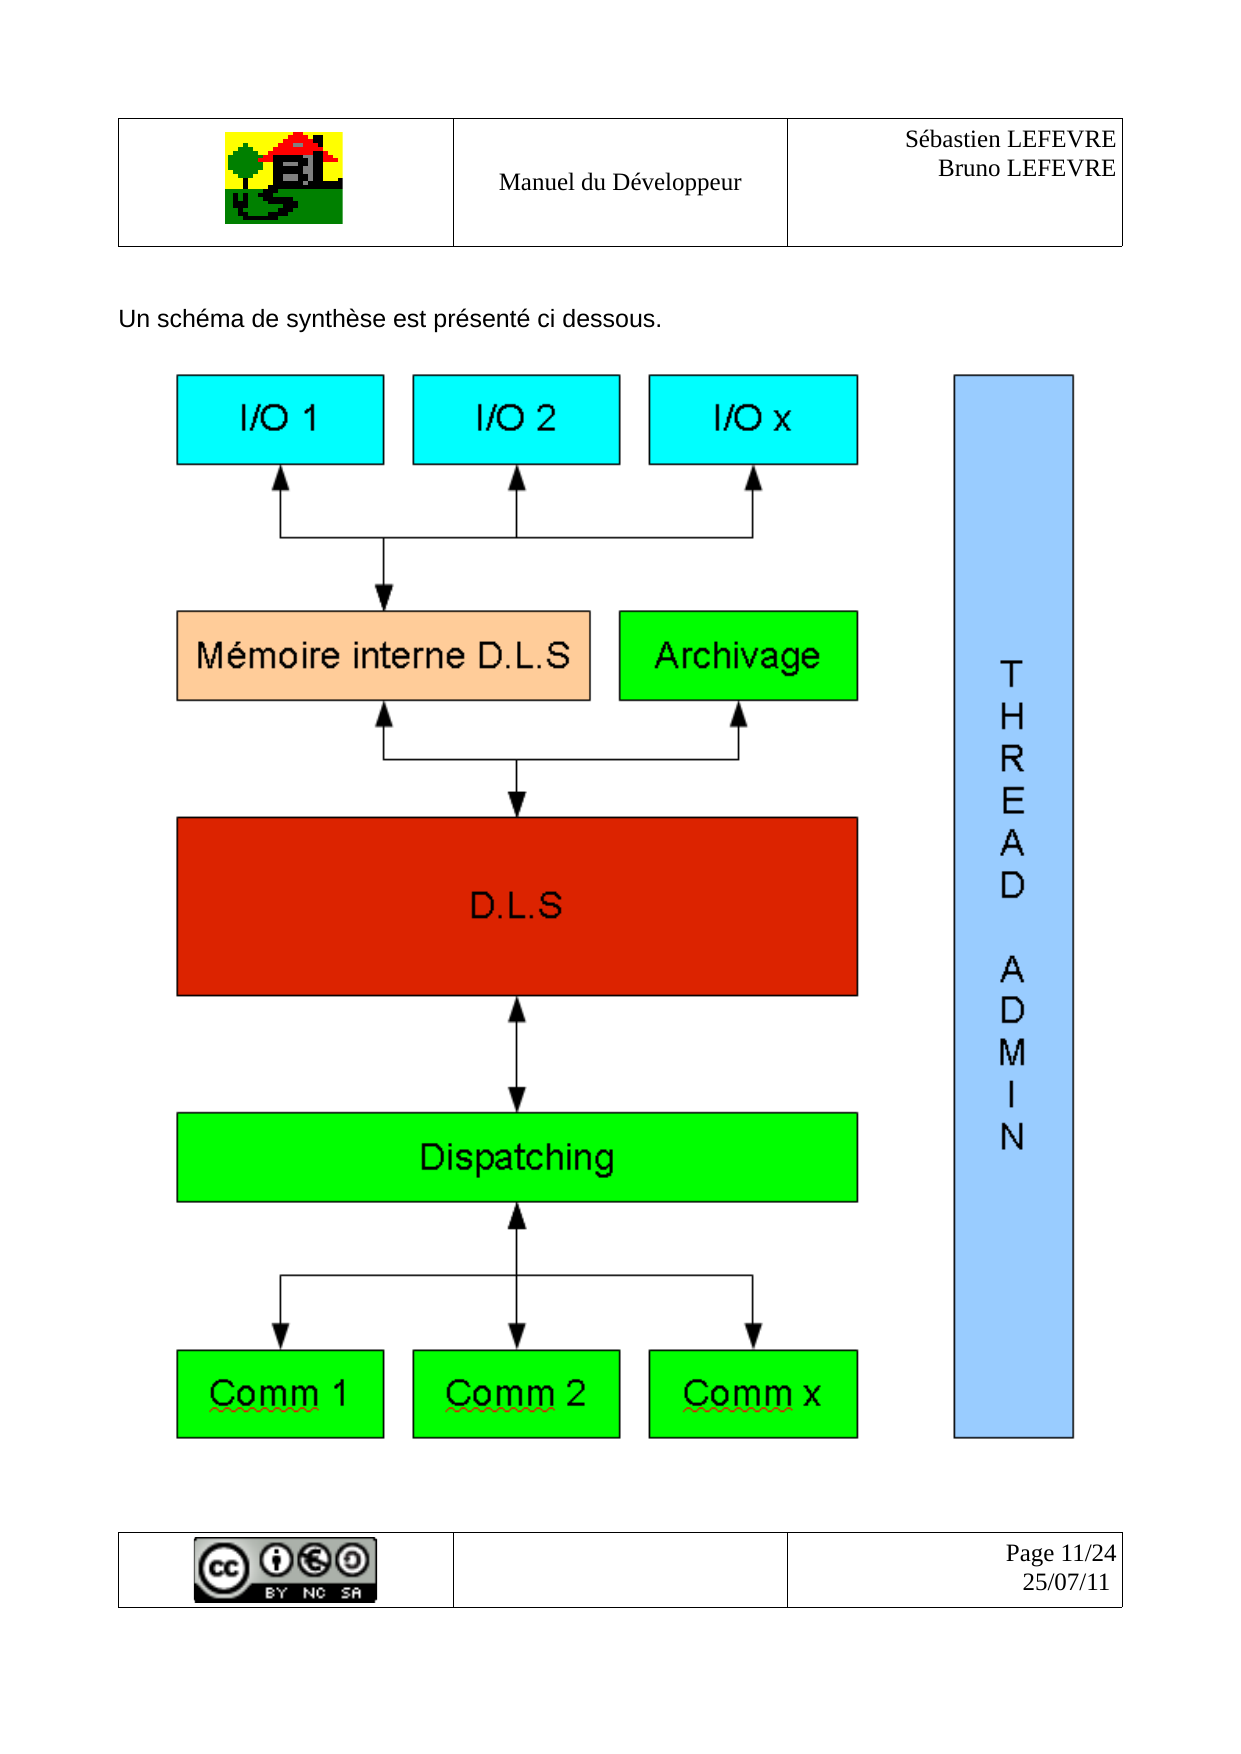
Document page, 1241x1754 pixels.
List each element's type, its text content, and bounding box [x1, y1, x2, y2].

text Un schéma de synthèse est présenté ci dessous. [118, 304, 1122, 333]
picture [225, 132, 343, 224]
picture [193, 1537, 378, 1603]
picture [147, 345, 1093, 1467]
